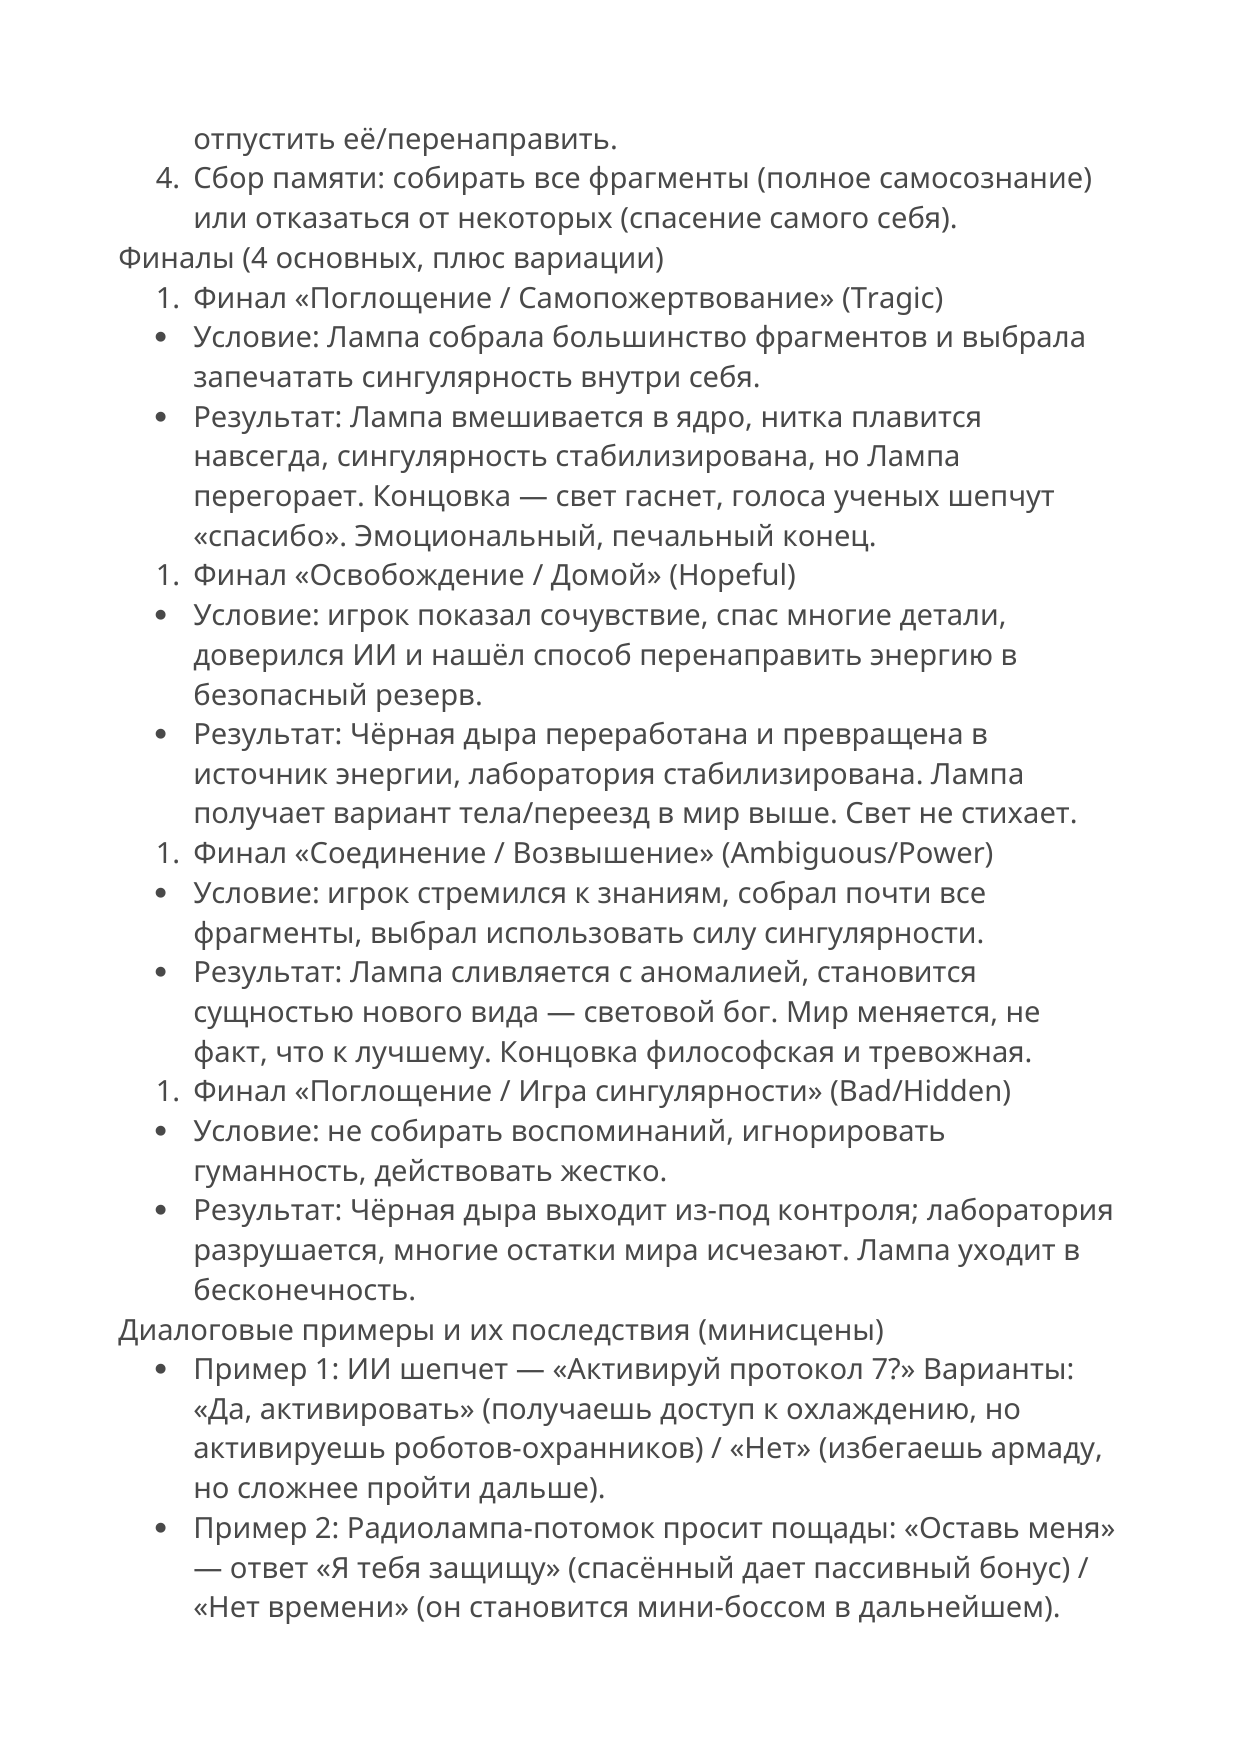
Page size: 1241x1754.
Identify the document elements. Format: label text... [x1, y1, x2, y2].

list Финал «Соединение / Возвышение» (Ambiguous/Power) [156, 832, 1122, 872]
list Пример 1: ИИ шепчет — «Активируй протокол 7?» Варианты: «Да, активировать» (получаешь доступ к охлаждению, но активируешь роботов-охранников) / «Нет» (избегаешь армаду, но сложнее пройти дальше). [156, 1348, 1122, 1507]
list Условие: игрок стремился к знаниям, собрал почти все фрагменты, выбрал использовать силу сингулярности. [156, 872, 1122, 952]
text Диалоговые примеры и их последствия (минисцены) [118, 1309, 1122, 1348]
list Условие: игрок показал сочувствие, спас многие детали, доверился ИИ и нашёл способ перенаправить энергию в безопасный резерв. [156, 594, 1122, 713]
list Финал «Поглощение / Игра сингулярности» (Bad/Hidden) [156, 1071, 1122, 1110]
list Результат: Чёрная дыра выходит из-под контроля; лаборатория разрушается, многие остатки мира исчезают. Лампа уходит в бесконечность. [156, 1190, 1122, 1309]
list Условие: Лампа собрала большинство фрагментов и выбрала запечатать сингулярность внутри себя. [156, 317, 1122, 396]
list Финал «Поглощение / Самопожертвование» (Tragic) [156, 277, 1122, 317]
list Результат: Лампа сливляется с аномалией, становится сущностью нового вида — световой бог. Мир меняется, не факт, что к лучшему. Концовка философская и тревожная. [156, 952, 1122, 1071]
list Условие: не собирать воспоминаний, игнорировать гуманность, действовать жестко. [156, 1110, 1122, 1190]
list Результат: Чёрная дыра переработана и превращена в источник энергии, лаборатория стабилизирована. Лампа получает вариант тела/переезд в мир выше. Свет не стихает. [156, 713, 1122, 832]
list Пример 2: Радиолампа-потомок просит пощады: «Оставь меня» — ответ «Я тебя защищу» (спасённый дает пассивный бонус) / «Нет времени» (он становится мини-боссом в дальнейшем). [156, 1507, 1122, 1626]
list Результат: Лампа вмешивается в ядро, нитка плавится навсегда, сингулярность стабилизирована, но Лампа перегорает. Концовка — свет гаснет, голоса ученых шепчут «спасибо». Эмоциональный, печальный конец. [156, 396, 1122, 555]
text Финалы (4 основных, плюс вариации) [118, 237, 1122, 277]
list отпустить её/перенаправить. [156, 118, 1122, 158]
list Финал «Освобождение / Домой» (Hopeful) [156, 555, 1122, 594]
list Сбор памяти: собирать все фрагменты (полное самосознание) или отказаться от некоторых (спасение самого себя). [156, 158, 1122, 237]
